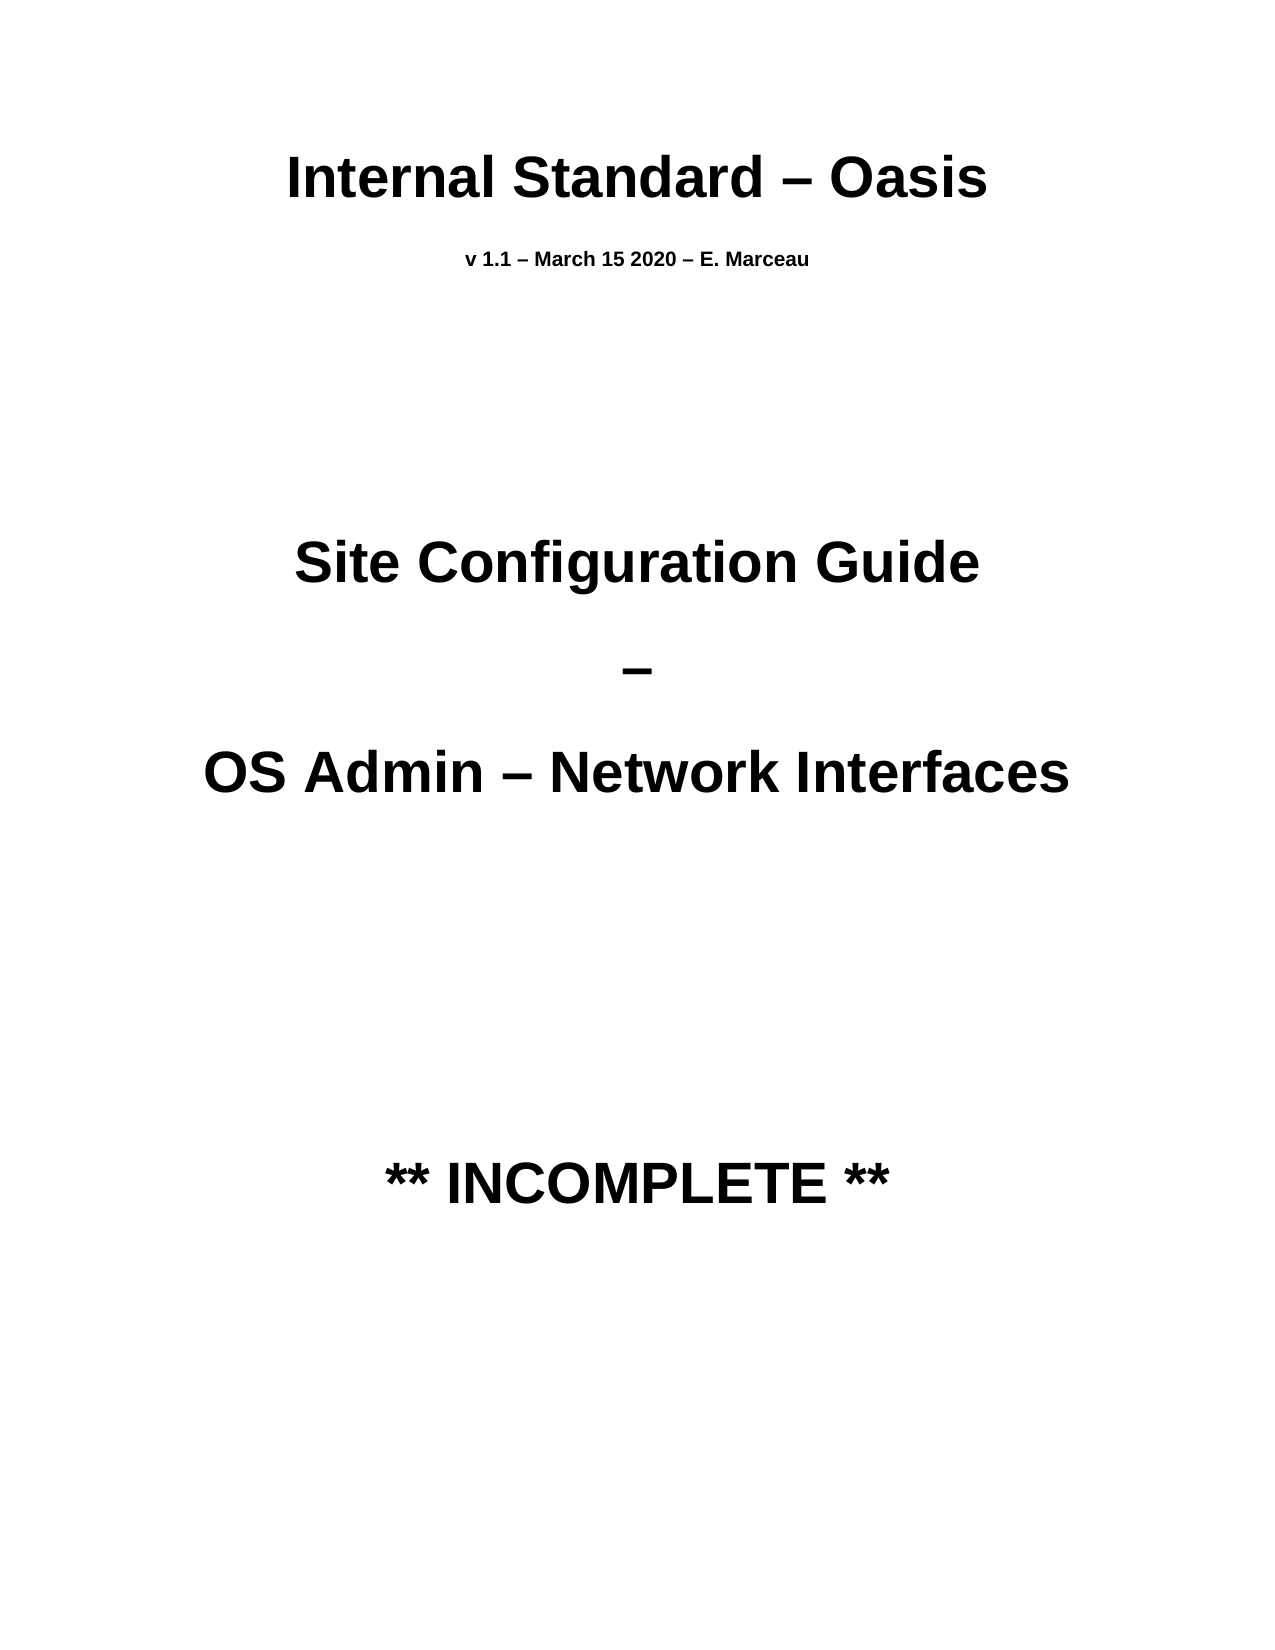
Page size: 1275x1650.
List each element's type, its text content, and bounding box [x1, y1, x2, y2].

title Internal Standard – Oasis [118, 143, 1157, 210]
title ** INCOMPLETE ** [118, 1149, 1157, 1216]
title Site Configuration Guide [118, 528, 1157, 595]
text v 1.1 – March 15 2020 – E. Marceau [118, 246, 1157, 270]
title OS Admin – Network Interfaces [118, 737, 1157, 804]
title – [118, 633, 1157, 700]
